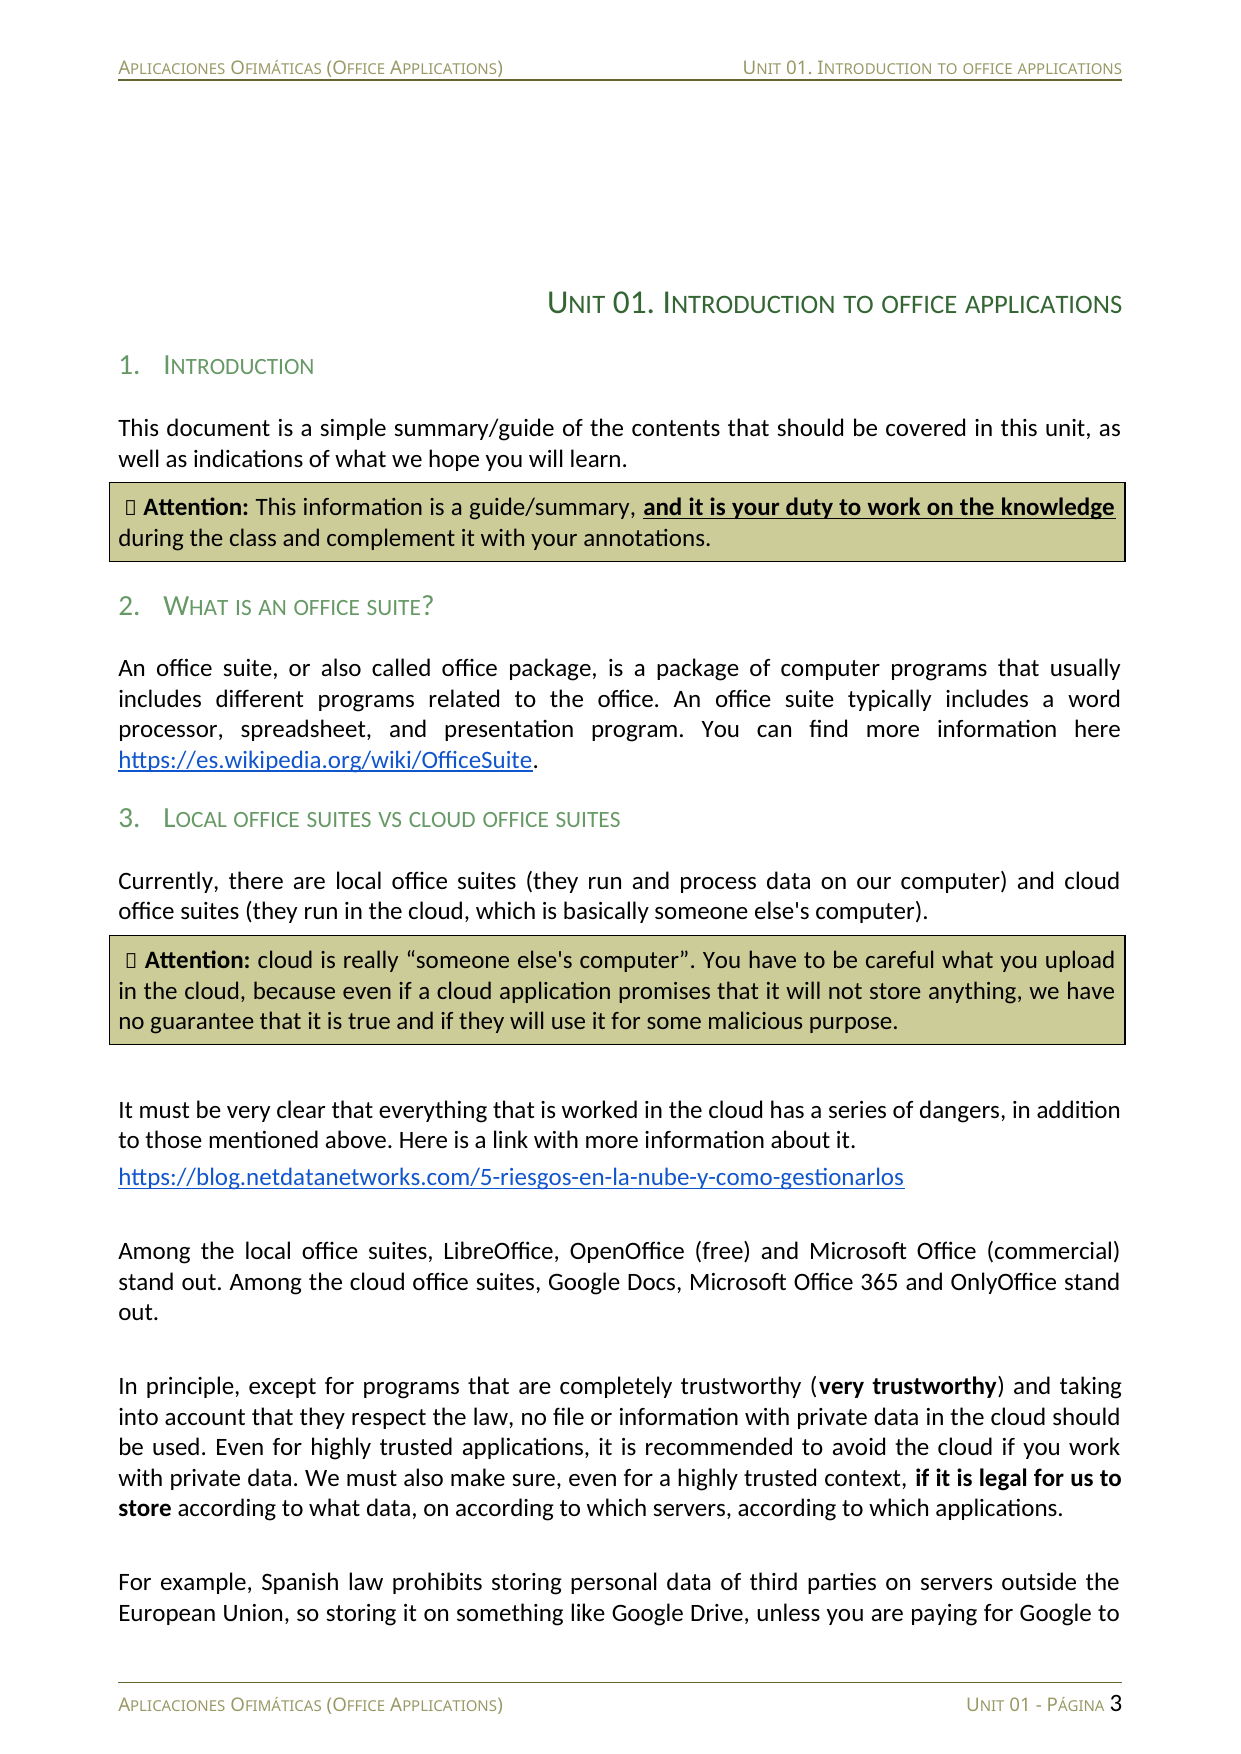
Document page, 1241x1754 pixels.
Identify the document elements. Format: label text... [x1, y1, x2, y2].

text Unit 01. Introduction to office applications [118, 281, 1122, 322]
text ❕ Attention: This information is a guide/summary, and it is your duty to work on the knowledge during the class and complement it with your annotations. [110, 483, 1124, 561]
subtitle What is an office suite? [118, 587, 1122, 622]
subtitle Local office suites vs cloud office suites [118, 799, 1122, 835]
text It must be very clear that everything that is worked in the cloud has a series of dangers, in addition to those mentioned above. Here is a link with more information about it. [118, 1094, 1122, 1155]
text For example, Spanish law prohibits storing personal data of third parties on servers outside the European Union, so storing it on something like Google Drive, unless you are paying for Google to [118, 1566, 1122, 1627]
text This document is a simple summary/guide of the contents that should be covered in this unit, as well as indications of what we hope you will learn. [118, 412, 1122, 473]
text In principle, except for programs that are completely trustworthy (very trustworthy) and taking into account that they respect the law, no file or information with private data in the cloud should be used. Even for highly trusted applications, it is recommended to avoid the cloud if you work with private data. We must also make sure, even for a highly trusted context, if it is legal for us to store according to what data, on according to which servers, according to which applications. [118, 1370, 1122, 1523]
subtitle Introduction [118, 346, 1122, 382]
text ❕ Attention: cloud is really “someone else's computer”. You have to be careful what you upload in the cloud, because even if a cloud application promises that it will not store anything, we have no guarantee that it is true and if they will use it for some malicious purpose. [110, 936, 1124, 1044]
text Among the local office suites, LibreOffice, OpenOffice (free) and Microsoft Office (commercial) stand out. Among the cloud office suites, Google Docs, Microsoft Office 365 and OnlyOffice stand out. [118, 1235, 1122, 1327]
text An office suite, or also called office package, is a package of computer programs that usually includes different programs related to the office. An office suite typically includes a word processor, spreadsheet, and presentation program. You can find more information here https://es.wikipedia.org/wiki/OfficeSuite. [118, 652, 1122, 774]
text https://blog.netdatanetworks.com/5-riesgos-en-la-nube-y-como-gestionarlos [118, 1161, 1122, 1192]
text Currently, there are local office suites (they run and process data on our computer) and cloud office suites (they run in the cloud, which is basically someone else's computer). [118, 865, 1122, 926]
